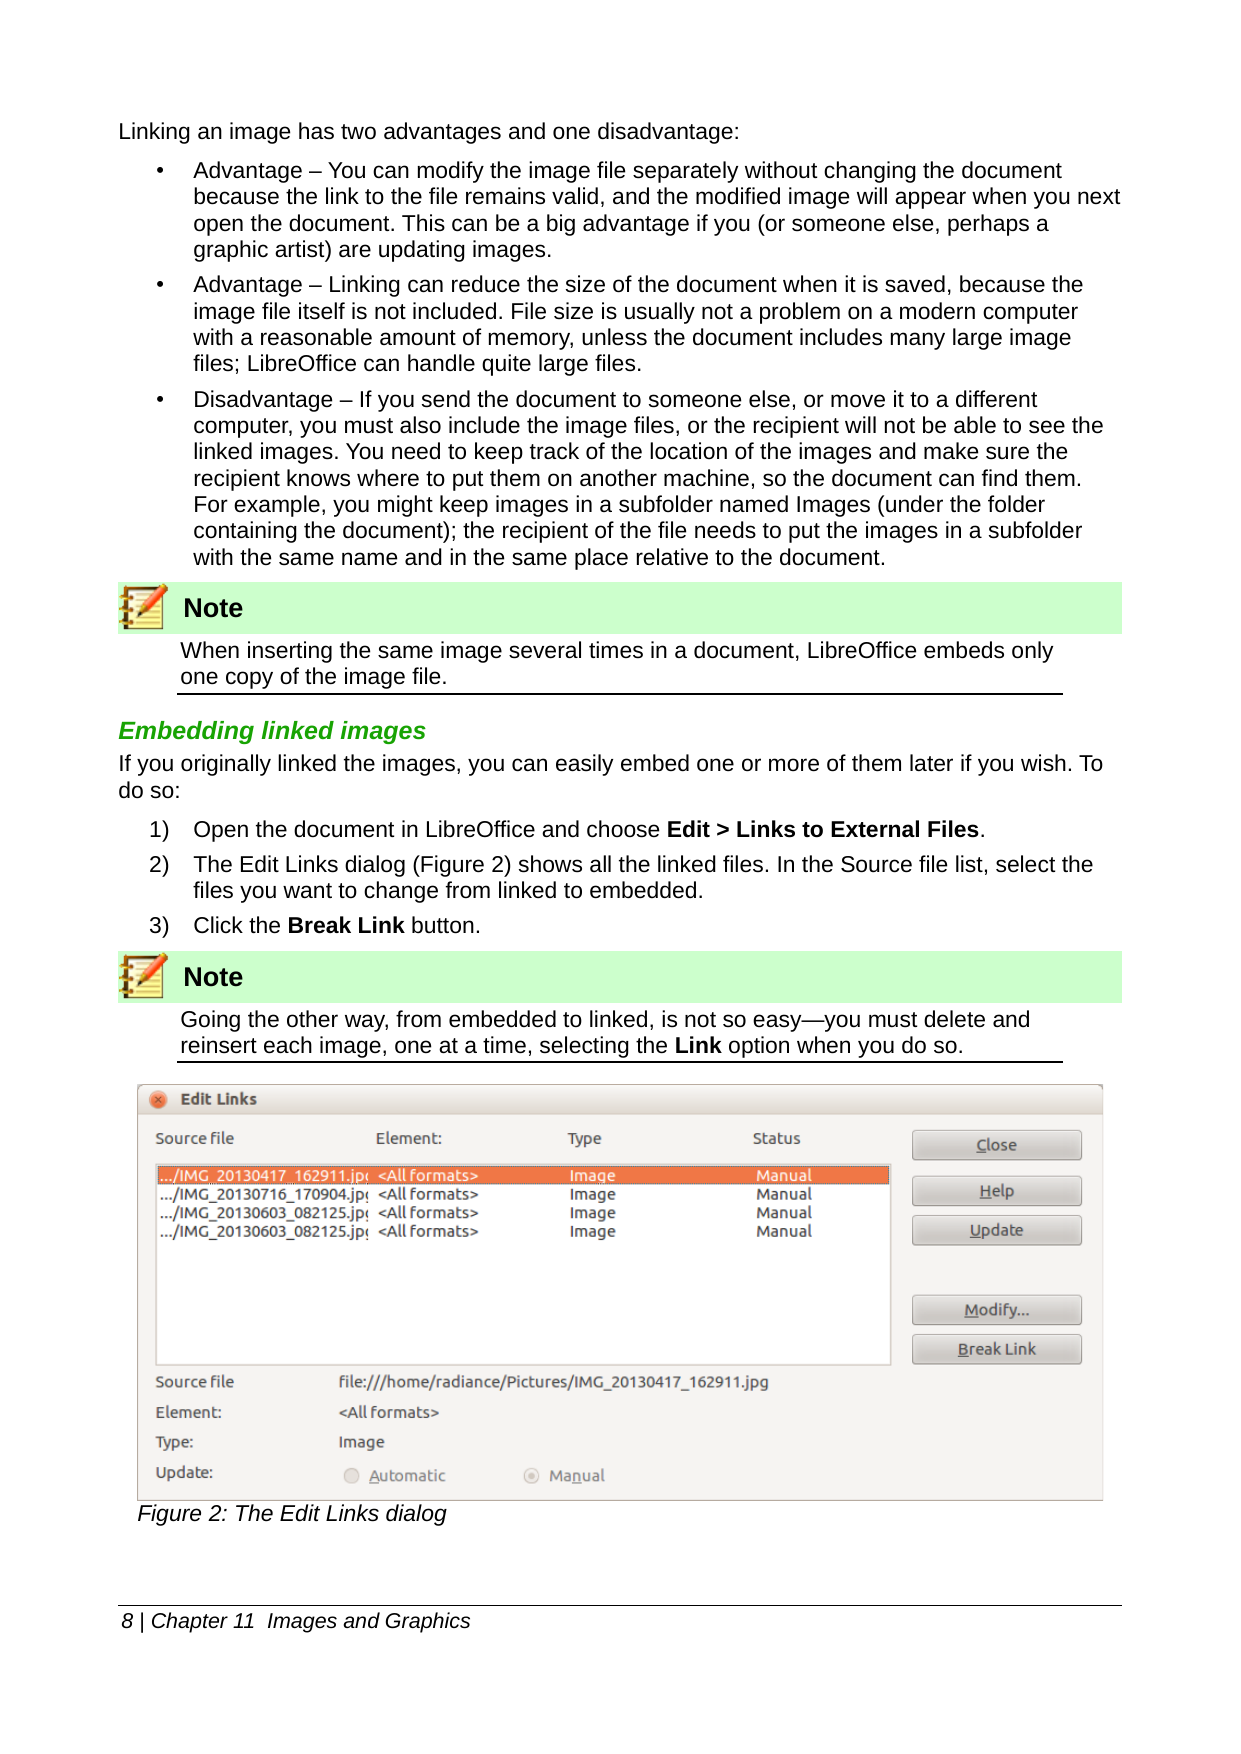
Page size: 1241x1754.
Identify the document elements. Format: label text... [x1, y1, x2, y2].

list Advantage – Linking can reduce the size of the document when it is saved, because the image file itself is not included. File size is usually not a problem on a modern computer with a reasonable amount of memory, unless the document includes many large image files; LibreOffice can handle quite large files. [156, 271, 1122, 377]
list Advantage – You can modify the image file separately without changing the document because the link to the file remains valid, and the modified image will appear when you next open the document. This can be a big advantage if you (or someone else, perhaps a graphic artist) are updating images. [156, 157, 1122, 262]
text Figure 2: The Edit Links dialog [137, 1501, 1103, 1527]
list Open the document in LibreOffice and choose Edit > Links to External Files. [169, 816, 1122, 842]
list Click the Break Link button. [169, 912, 1122, 939]
text When inserting the same image several times in a document, LibreOffice embeds only one copy of the image file. [177, 634, 1063, 693]
list The Edit Links dialog (Figure 2) shows all the linked files. In the Source file list, select the files you want to change from linked to embedded. [169, 851, 1122, 903]
subtitle Note [118, 951, 1122, 1003]
picture [119, 582, 170, 633]
list Linking an image has two advantages and one disadvantage: [118, 118, 1122, 144]
subtitle Note [118, 582, 1122, 634]
list If you originally linked the images, you can easily embed one or more of them later if you wish. To do so: [118, 750, 1122, 803]
subtitle Embedding linked images [118, 716, 1122, 744]
picture [119, 951, 170, 1002]
list Disadvantage – If you send the document to someone else, or move it to a different computer, you must also include the image files, or the recipient will not be able to see the linked images. You need to keep track of the location of the images and make sure the recipient knows where to put them on another machine, so the document can find them. For example, you might keep images in a subfolder named Images (under the folder containing the document); the recipient of the file needs to put the images in a subfolder with the same name and in the same place relative to the document. [156, 386, 1122, 570]
text Going the other way, from embedded to linked, is not so easy—you must delete and reinsert each image, one at a time, selecting the Link option when you do so. [177, 1003, 1063, 1061]
picture [137, 1084, 1104, 1501]
